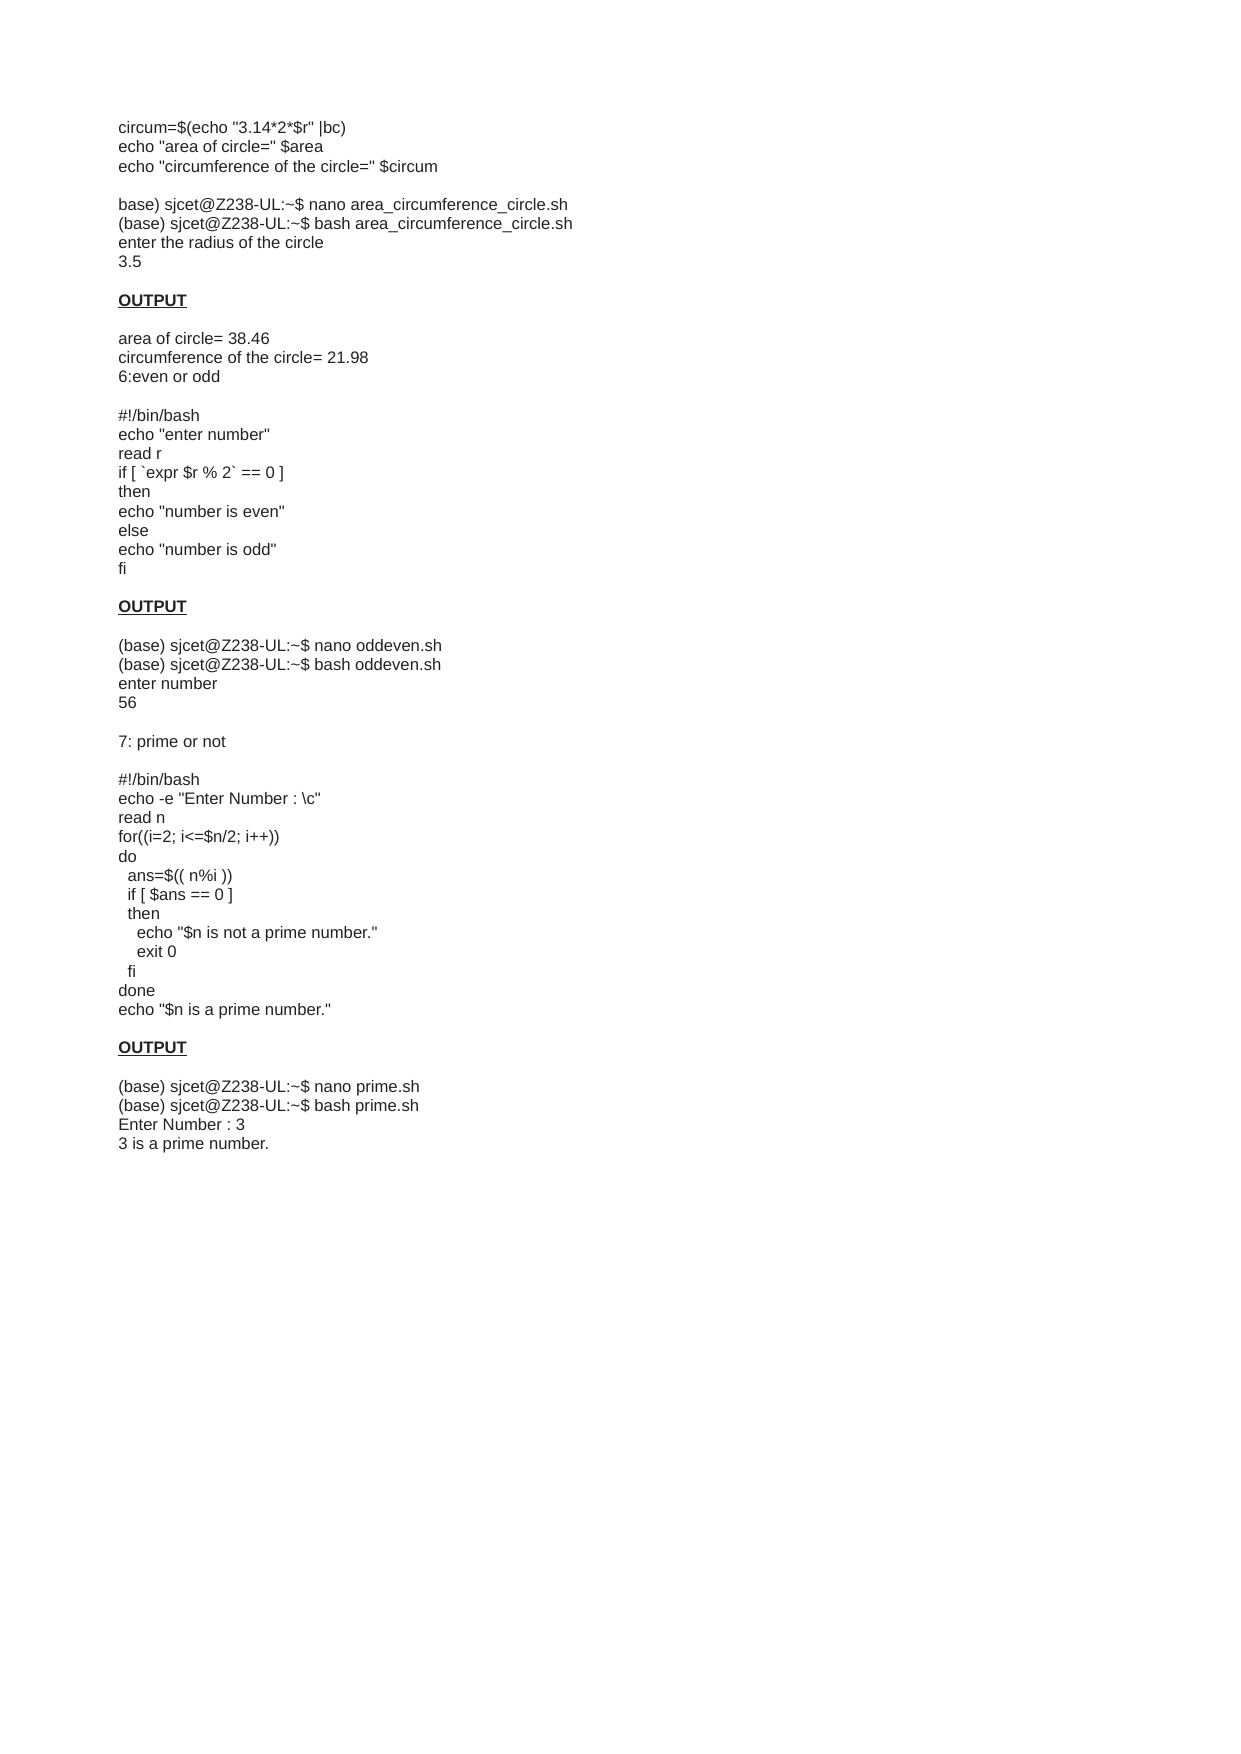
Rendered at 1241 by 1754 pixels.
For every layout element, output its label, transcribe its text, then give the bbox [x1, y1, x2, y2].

text OUTPUT [118, 291, 1122, 310]
text circum=$(echo "3.14*2*$r" |bc) [118, 118, 1122, 137]
text ans=$(( n%i )) [118, 866, 1122, 885]
text area of circle= 38.46 [118, 329, 1122, 348]
text base) sjcet@Z238-UL:~$ nano area_circumference_circle.sh [118, 195, 1122, 214]
text fi [118, 559, 1122, 578]
text OUTPUT [118, 597, 1122, 616]
text echo "$n is a prime number." [118, 1000, 1122, 1019]
text 7: prime or not [118, 731, 1122, 751]
text echo "$n is not a prime number." [118, 923, 1122, 942]
text echo "area of circle=" $area [118, 137, 1122, 156]
text 3 is a prime number. [118, 1134, 1122, 1153]
text 6:even or odd [118, 367, 1122, 386]
text done [118, 981, 1122, 1000]
text echo "number is odd" [118, 540, 1122, 559]
text Enter Number : 3 [118, 1115, 1122, 1134]
text echo -e "Enter Number : \c" [118, 789, 1122, 808]
text then [118, 482, 1122, 501]
text if [ `expr $r % 2` == 0 ] [118, 463, 1122, 482]
text echo "circumference of the circle=" $circum [118, 156, 1122, 176]
text then [118, 904, 1122, 923]
text #!/bin/bash [118, 406, 1122, 425]
text (base) sjcet@Z238-UL:~$ bash prime.sh [118, 1096, 1122, 1115]
text enter the radius of the circle [118, 233, 1122, 252]
text circumference of the circle= 21.98 [118, 348, 1122, 367]
text exit 0 [118, 942, 1122, 961]
text 3.5 [118, 252, 1122, 271]
text fi [118, 961, 1122, 981]
text read r [118, 444, 1122, 463]
text read n [118, 808, 1122, 827]
text do [118, 846, 1122, 866]
text for((i=2; i<=$n/2; i++)) [118, 827, 1122, 846]
text else [118, 521, 1122, 540]
text (base) sjcet@Z238-UL:~$ nano prime.sh [118, 1076, 1122, 1096]
text 56 [118, 693, 1122, 712]
text (base) sjcet@Z238-UL:~$ nano oddeven.sh [118, 636, 1122, 655]
text echo "number is even" [118, 501, 1122, 521]
text if [ $ans == 0 ] [118, 885, 1122, 904]
text (base) sjcet@Z238-UL:~$ bash oddeven.sh [118, 655, 1122, 674]
text (base) sjcet@Z238-UL:~$ bash area_circumference_circle.sh [118, 214, 1122, 233]
text echo "enter number" [118, 425, 1122, 444]
text #!/bin/bash [118, 770, 1122, 789]
text OUTPUT [118, 1038, 1122, 1057]
text enter number [118, 674, 1122, 693]
